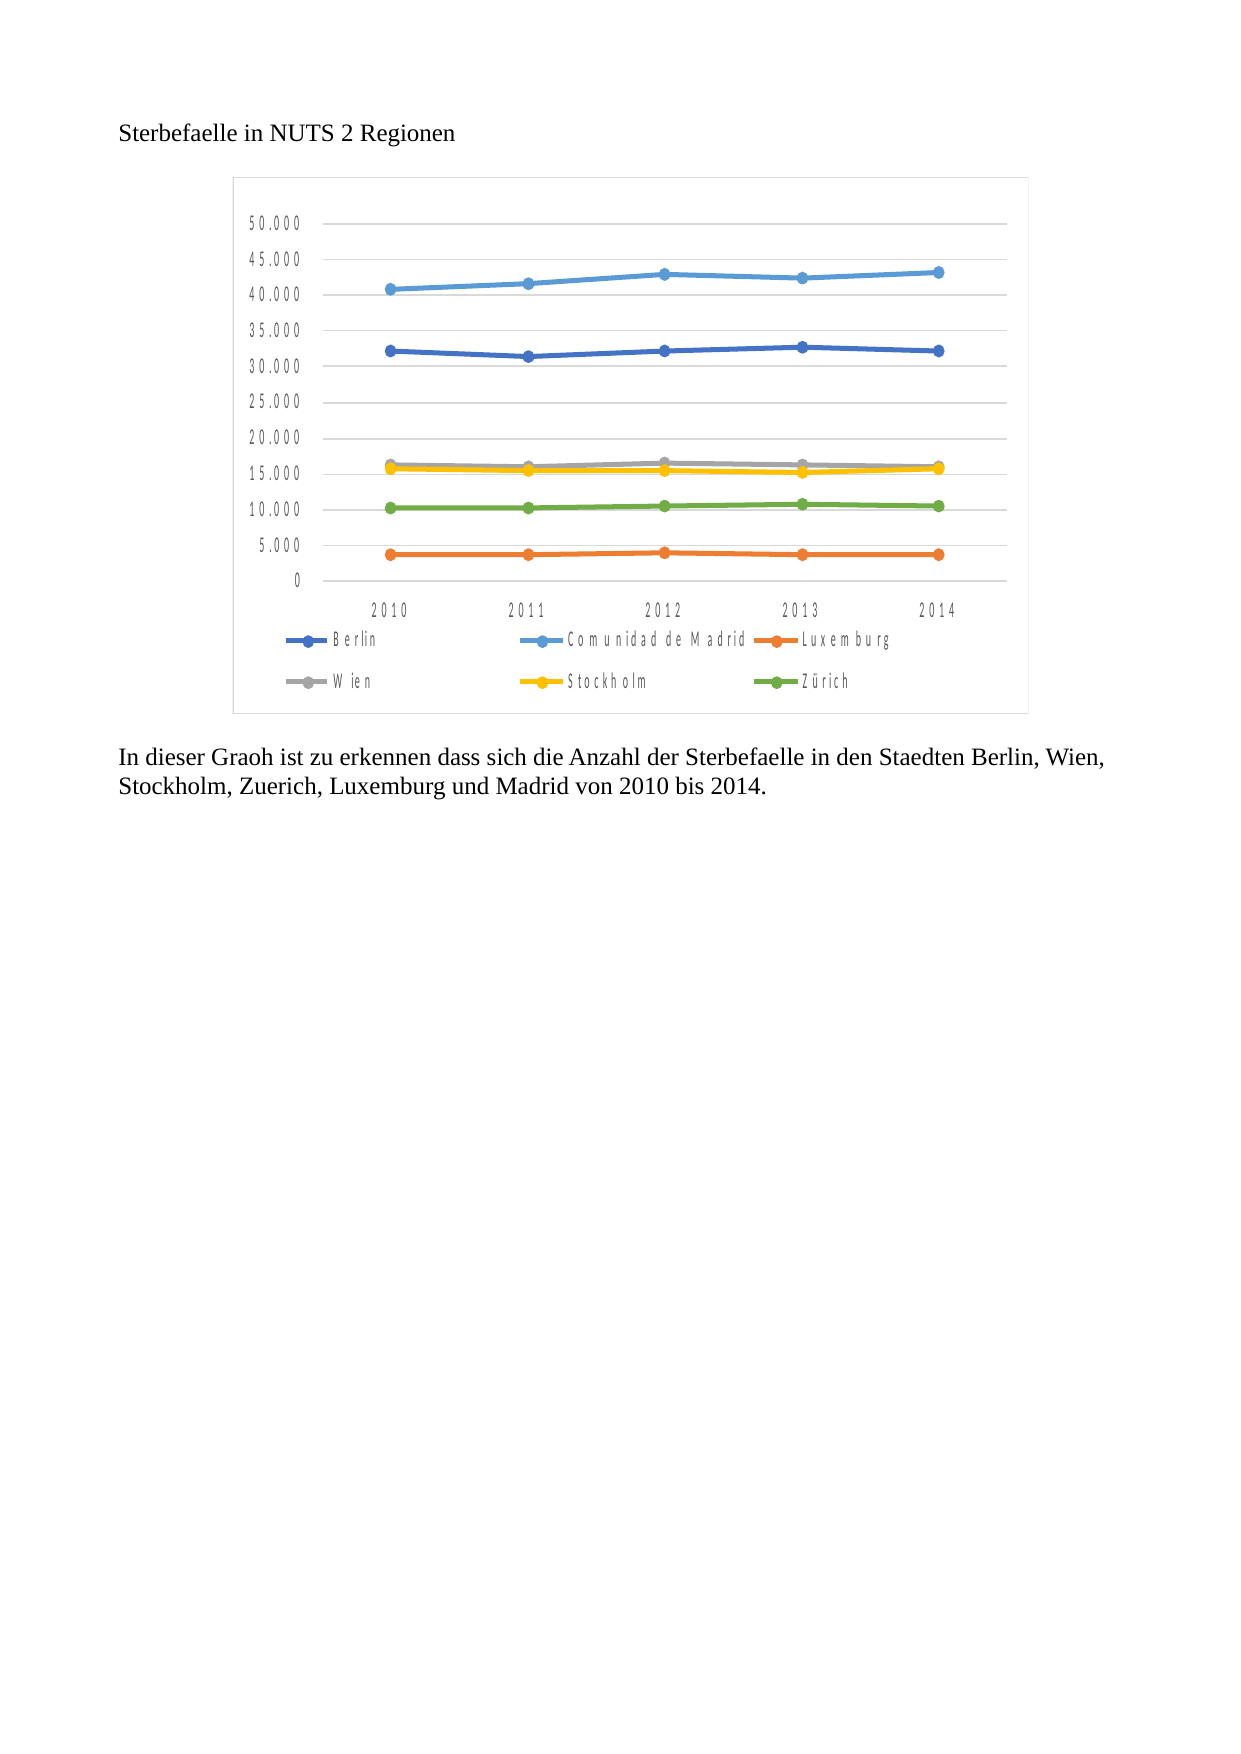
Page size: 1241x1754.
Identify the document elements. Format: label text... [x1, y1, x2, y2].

text Sterbefaelle in NUTS 2 Regionen [118, 118, 1122, 147]
text In dieser Graoh ist zu erkennen dass sich die Anzahl der Sterbefaelle in den Staedten Berlin, Wien, Stockholm, Zuerich, Luxemburg und Madrid von 2010 bis 2014. [118, 742, 1122, 800]
